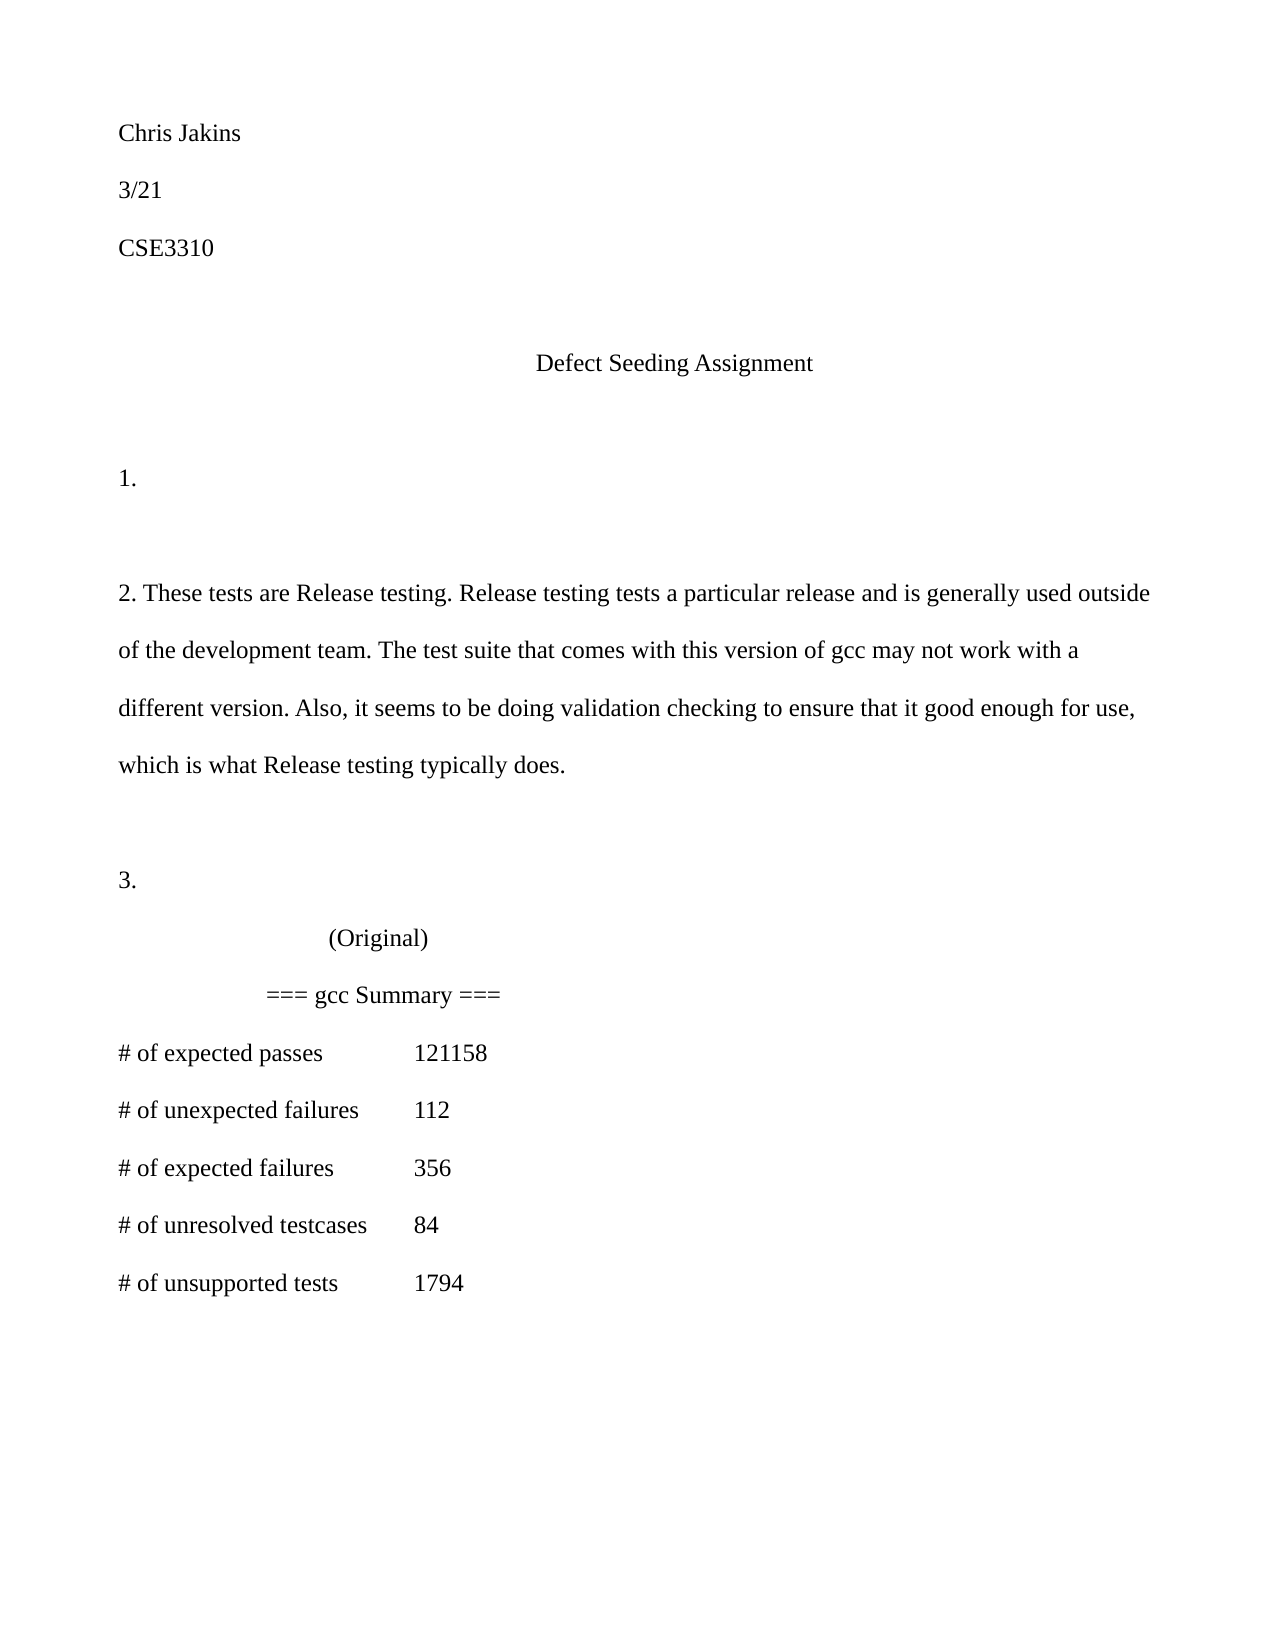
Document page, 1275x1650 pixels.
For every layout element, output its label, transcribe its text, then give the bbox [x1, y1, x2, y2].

text # of expected failures 356 [118, 1153, 1157, 1182]
text 1. [118, 463, 1157, 492]
text # of unexpected failures 112 [118, 1096, 1157, 1124]
text 2. These tests are Release testing. Release testing tests a particular release and is generally used outside of the development team. The test suite that comes with this version of gcc may not work with a different version. Also, it seems to be doing validation checking to ensure that it good enough for use, which is what Release testing typically does. [118, 578, 1157, 779]
text Chris Jakins [118, 118, 1157, 147]
text # of unresolved testcases 84 [118, 1211, 1157, 1239]
text 3/21 [118, 176, 1157, 204]
text # of expected passes 121158 [118, 1038, 1157, 1067]
text === gcc Summary === [118, 981, 1157, 1009]
text (Original) [118, 923, 1157, 952]
text CSE3310 [118, 233, 1157, 262]
text 3. [118, 866, 1157, 894]
text Defect Seeding Assignment [118, 348, 1157, 377]
text # of unsupported tests 1794 [118, 1268, 1157, 1297]
